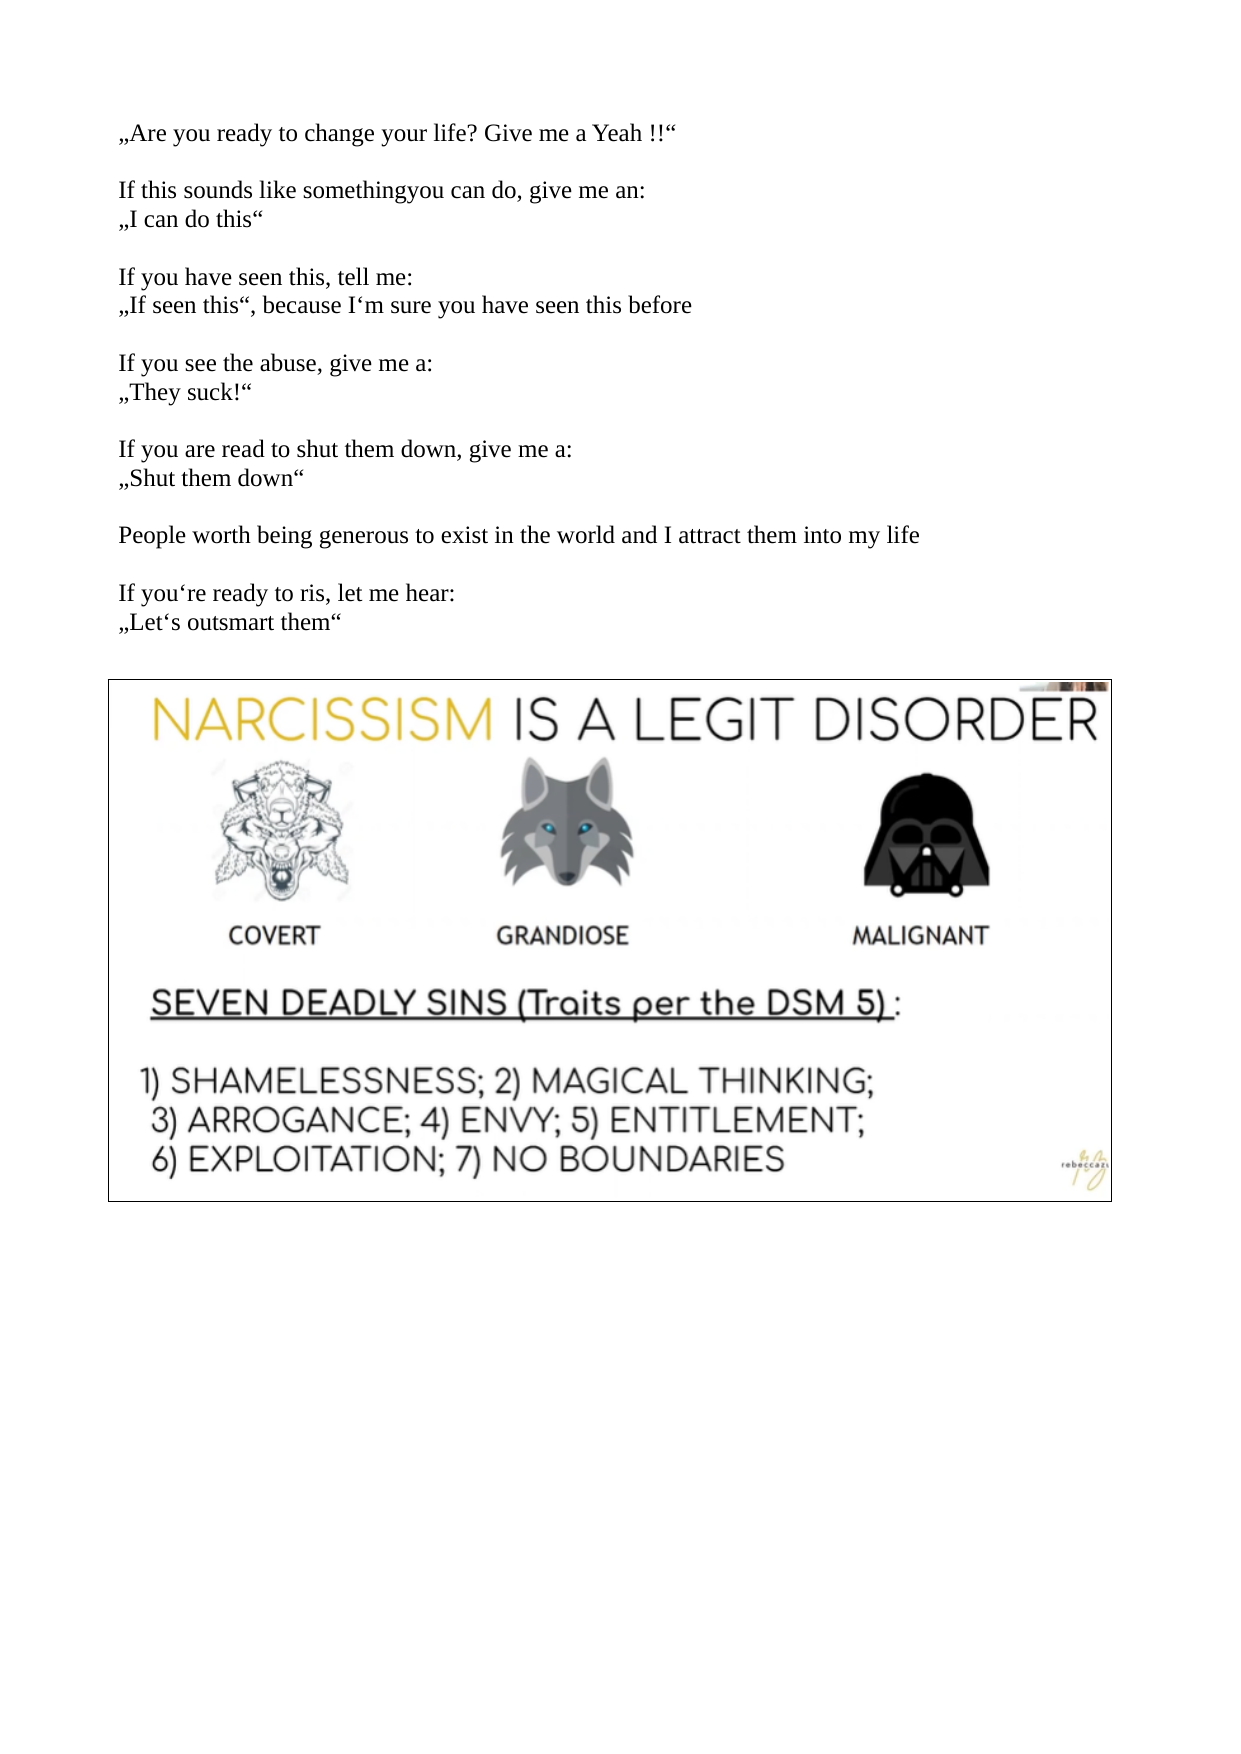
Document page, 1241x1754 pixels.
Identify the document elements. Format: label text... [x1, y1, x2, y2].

text If you have seen this, tell me: [118, 262, 1122, 291]
text If this sounds like somethingyou can do, give me an: [118, 176, 1122, 204]
text „Are you ready to change your life? Give me a Yeah !!“ [118, 118, 1122, 147]
text „If seen this“, because I‘m sure you have seen this before [118, 291, 1122, 319]
text If you see the abuse, give me a: [118, 348, 1122, 377]
text „Shut them down“ [118, 463, 1122, 492]
text „I can do this“ [118, 204, 1122, 233]
picture [110, 682, 1109, 1198]
text If you‘re ready to ris, let me hear: [118, 578, 1122, 607]
text If you are read to shut them down, give me a: [118, 434, 1122, 463]
text People worth being generous to exist in the world and I attract them into my life [118, 521, 1122, 549]
text „Let‘s outsmart them“ [118, 607, 1122, 636]
text „They suck!“ [118, 377, 1122, 406]
